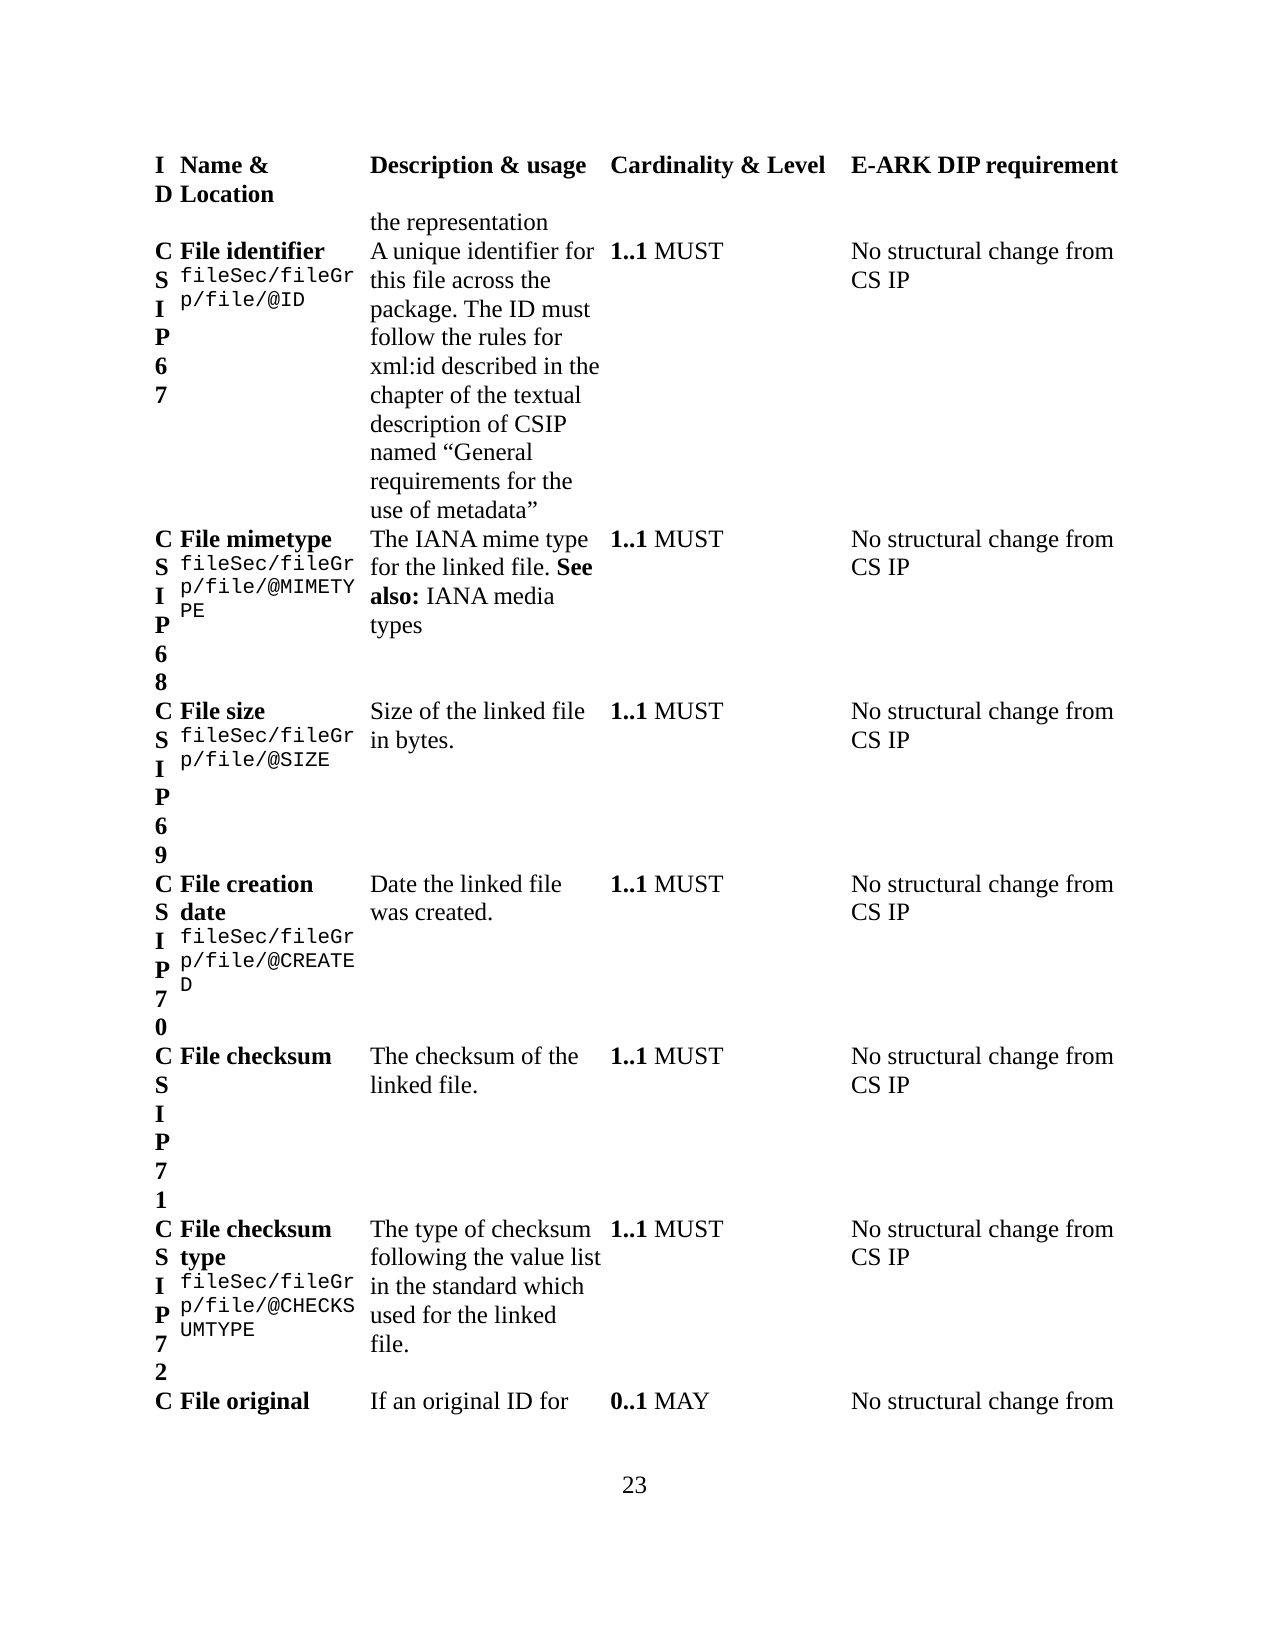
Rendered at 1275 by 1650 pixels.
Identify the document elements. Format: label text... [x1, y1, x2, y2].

table_cell 1..1 MUST [606, 1214, 846, 1386]
table_cell File mimetype fileSec/fileGrp/file/@MIMETYPE [175, 524, 365, 696]
table_cell The checksum of the linked file. [365, 1041, 606, 1214]
table_cell the representation [365, 208, 606, 236]
table_cell CSIP68 [150, 524, 175, 696]
table_cell 1..1 MUST [606, 236, 846, 524]
table_cell CSIP71 [150, 1041, 175, 1214]
table_cell [606, 208, 846, 236]
table_cell CSIP72 [150, 1214, 175, 1386]
table_cell File checksum type fileSec/fileGrp/file/@CHECKSUMTYPE [175, 1214, 365, 1386]
table_cell If an original ID for [365, 1386, 606, 1415]
table_cell No structural change from CS IP [846, 696, 1125, 869]
table_cell 1..1 MUST [606, 524, 846, 696]
table_cell File original [175, 1386, 365, 1415]
table_cell No structural change from CS IP [846, 524, 1125, 696]
table_cell 1..1 MUST [606, 1041, 846, 1214]
table_cell File checksum [175, 1041, 365, 1214]
table_cell File size fileSec/fileGrp/file/@SIZE [175, 696, 365, 869]
table_cell No structural change from CS IP [846, 869, 1125, 1041]
table_cell Date the linked file was created. [365, 869, 606, 1041]
table_cell No structural change from CS IP [846, 236, 1125, 524]
table_cell C [150, 1386, 175, 1415]
table_cell The IANA mime type for the linked file. See also: IANA media types [365, 524, 606, 696]
table_cell Size of the linked file in bytes. [365, 696, 606, 869]
table_header E-ARK DIP require­ment [846, 150, 1125, 207]
table_cell CSIP69 [150, 696, 175, 869]
table_cell No structural change from CS IP [846, 1041, 1125, 1214]
table_cell No structural change from [846, 1386, 1125, 1415]
table_header Cardi­nality & Level [606, 150, 846, 207]
table_cell File creation date fileSec/fileGrp/file/@CREATED [175, 869, 365, 1041]
table_cell [150, 208, 175, 236]
table_cell [175, 208, 365, 236]
table_header Name & Location [175, 150, 365, 207]
table_cell A unique identifier for this file across the package. The ID must follow the rules for xml:id described in the chapter of the textual description of CSIP named “General requirements for the use of metadata” [365, 236, 606, 524]
table_cell The type of checksum following the value list in the standard which used for the linked file. [365, 1214, 606, 1386]
table_header Description & usage [365, 150, 606, 207]
table_cell No structural change from CS IP [846, 1214, 1125, 1386]
table_cell CSIP67 [150, 236, 175, 524]
table_cell File identifier fileSec/fileGrp/file/@ID [175, 236, 365, 524]
table_cell [846, 208, 1125, 236]
table_cell 0..1 MAY [606, 1386, 846, 1415]
table_cell 1..1 MUST [606, 869, 846, 1041]
table_cell 1..1 MUST [606, 696, 846, 869]
table_header ID [150, 150, 175, 207]
table_cell CSIP70 [150, 869, 175, 1041]
